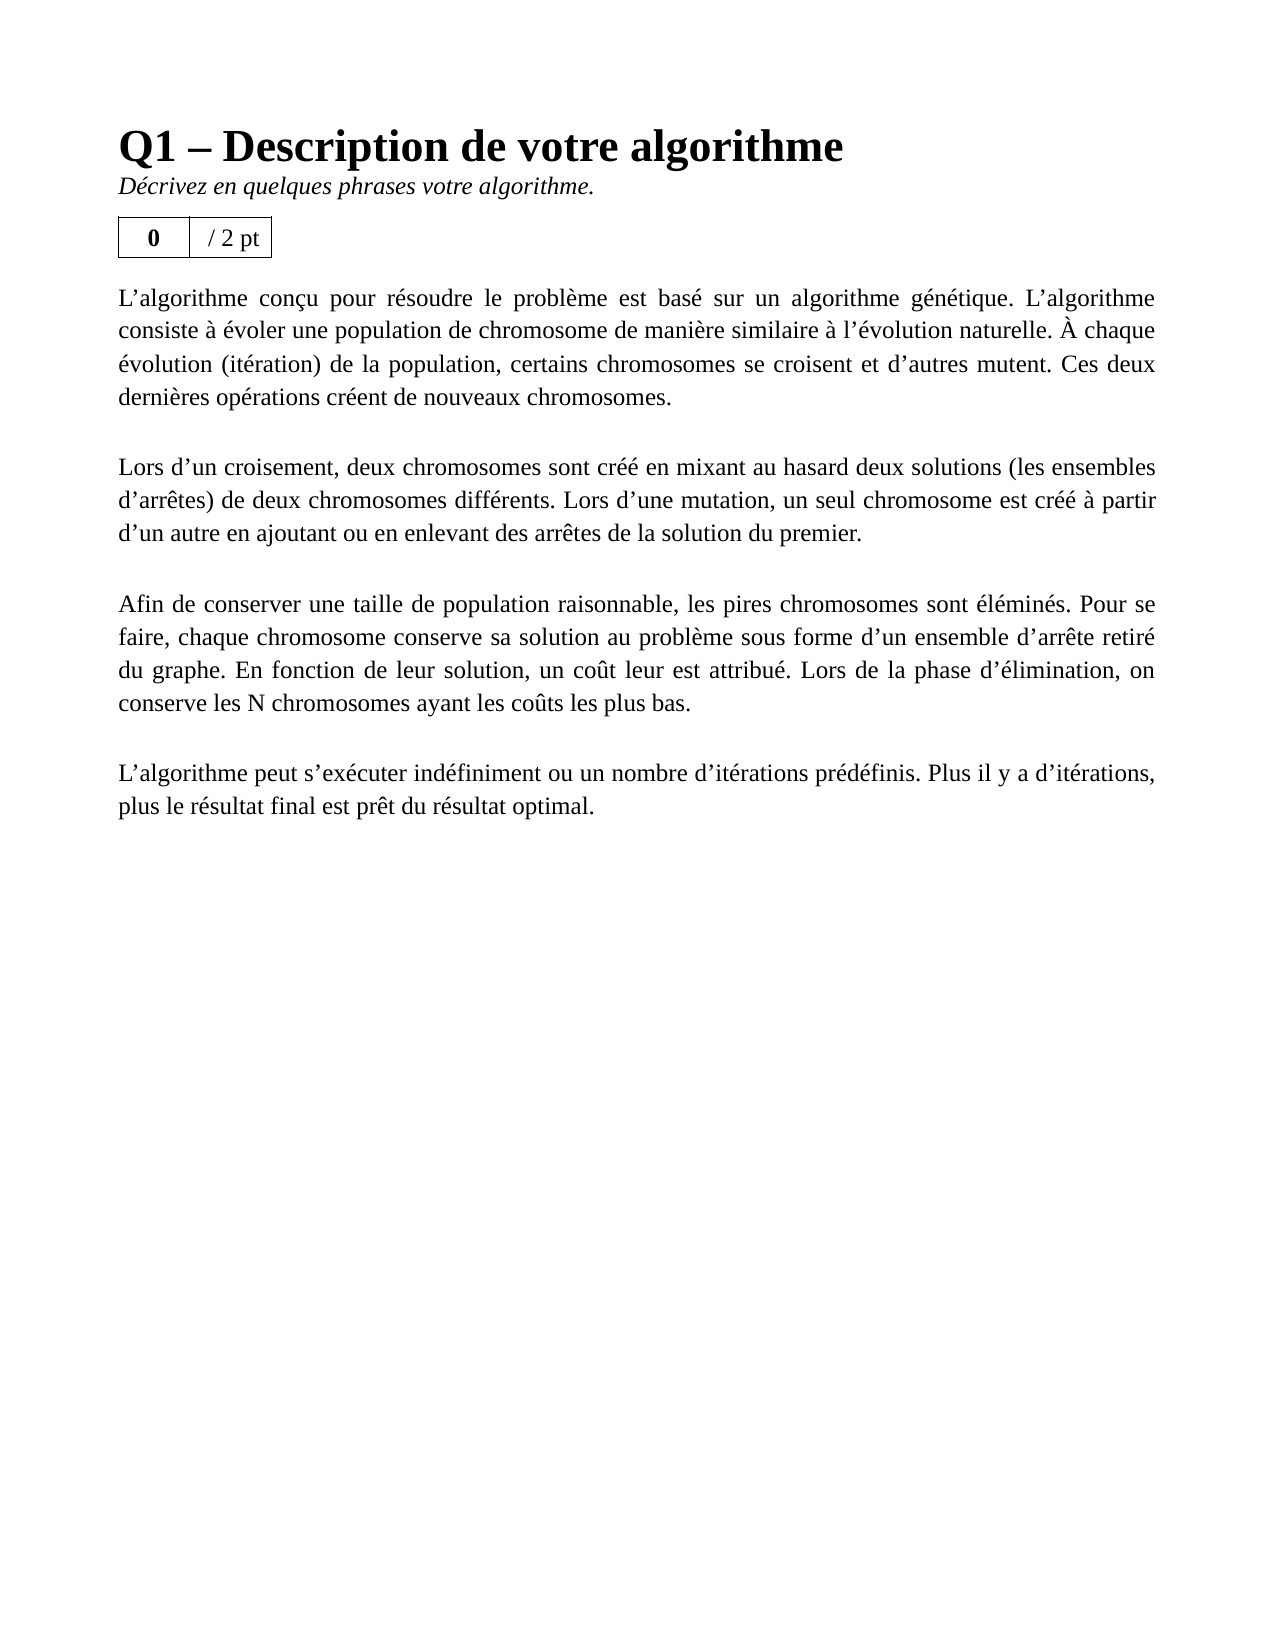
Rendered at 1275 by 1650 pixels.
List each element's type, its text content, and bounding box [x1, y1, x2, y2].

subtitle Q1 – Description de votre algorithme [118, 118, 1157, 171]
text Lors d’un croisement, deux chromosomes sont créé en mixant au hasard deux solutions (les ensembles d’arrêtes) de deux chromosomes différents. Lors d’une mutation, un seul chromosome est créé à partir d’un autre en ajoutant ou en enlevant des arrêtes de la solution du premier. [118, 452, 1157, 547]
table_header 0 [119, 218, 189, 257]
text L’algorithme peut s’exécuter indéfiniment ou un nombre d’itérations prédéfinis. Plus il y a d’itérations, plus le résultat final est prêt du résultat optimal. [118, 758, 1157, 820]
text L’algorithme conçu pour résoudre le problème est basé sur un algorithme génétique. L’algorithme consiste à évoler une population de chromosome de manière similaire à l’évolution naturelle. À chaque évolution (itération) de la population, certains chromosomes se croisent et d’autres mutent. Ces deux dernières opérations créent de nouveaux chromosomes. [118, 283, 1157, 410]
text Afin de conserver une taille de population raisonnable, les pires chromosomes sont éléminés. Pour se faire, chaque chromosome conserve sa solution au problème sous forme d’un ensemble d’arrête retiré du graphe. En fonction de leur solution, un coût leur est attribué. Lors de la phase d’élimination, on conserve les N chromosomes ayant les coûts les plus bas. [118, 589, 1157, 717]
text Décrivez en quelques phrases votre algorithme. [118, 171, 1157, 199]
table_header / 2 pt [190, 218, 271, 257]
